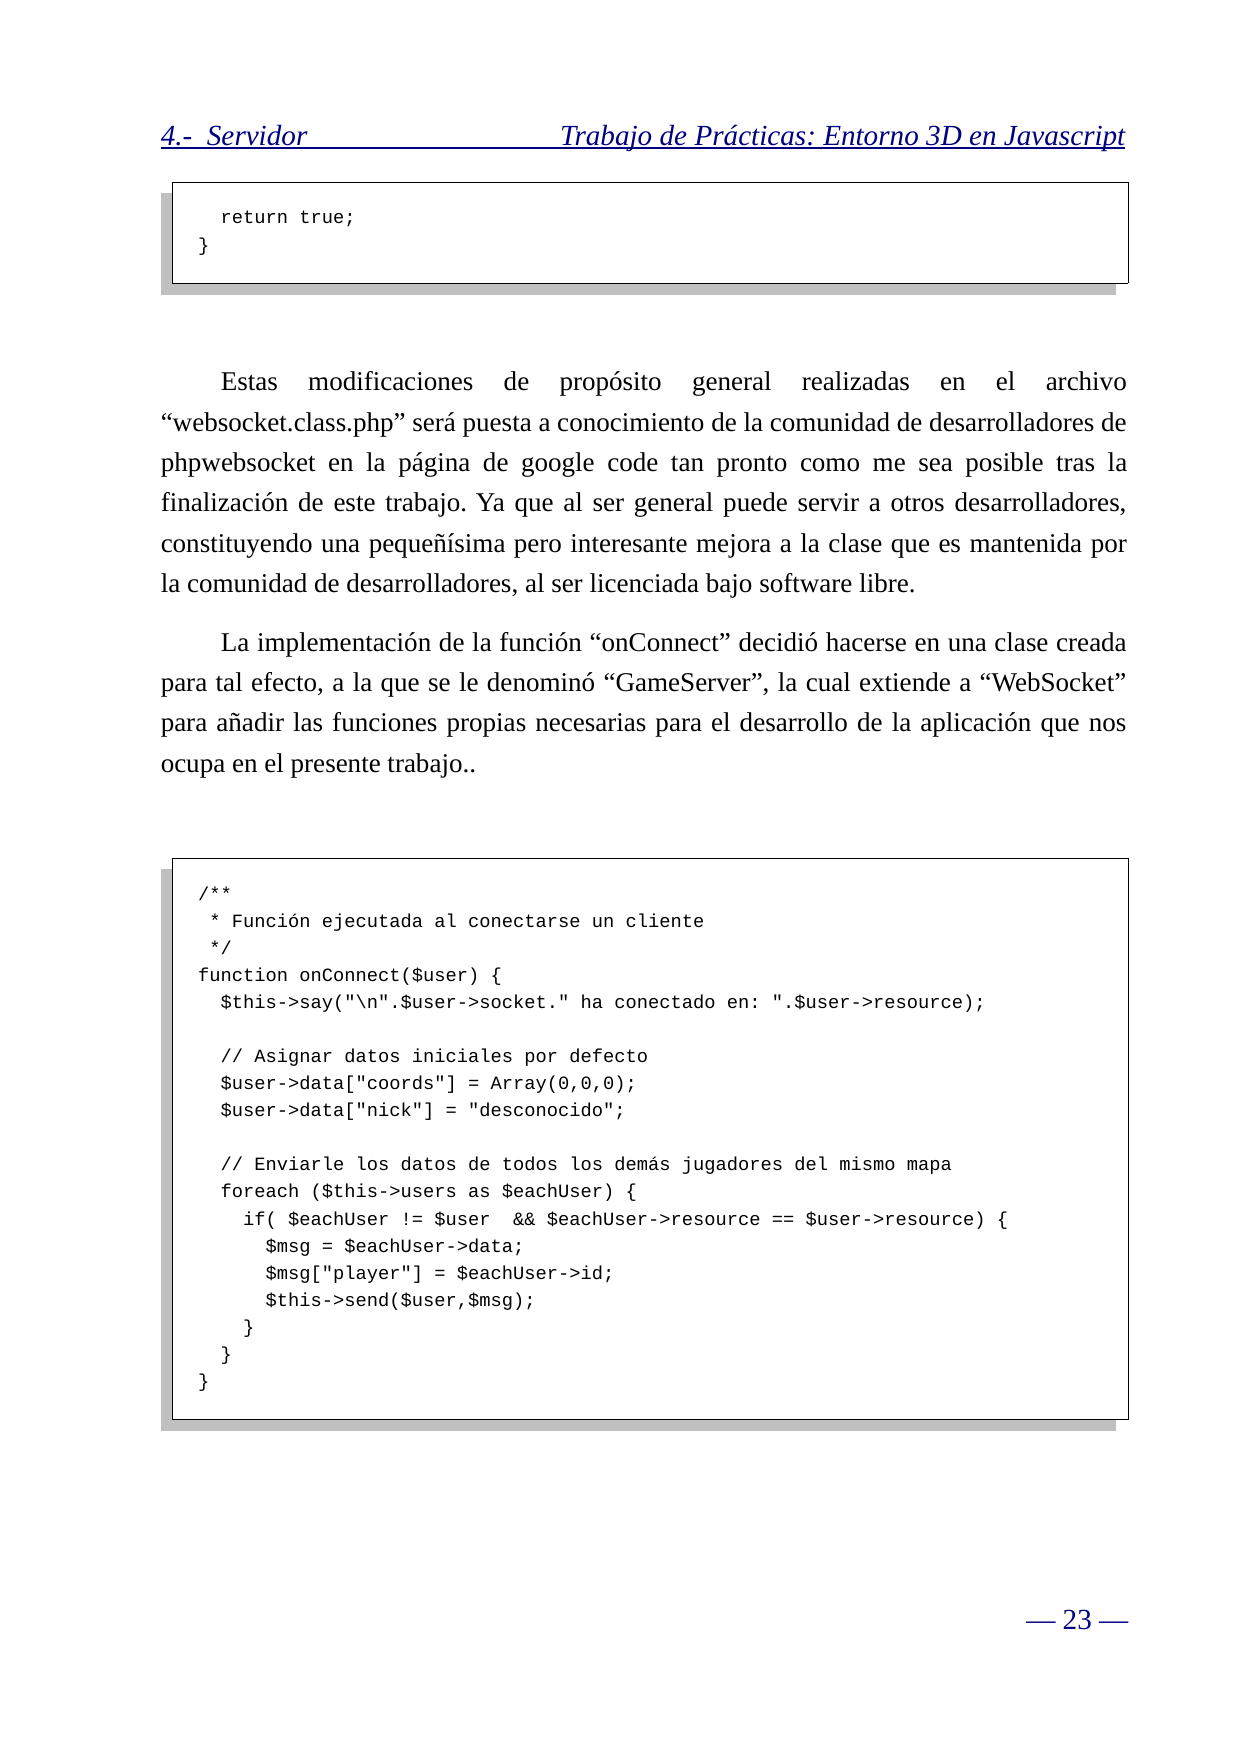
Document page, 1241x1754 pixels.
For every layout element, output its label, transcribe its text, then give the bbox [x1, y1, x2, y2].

text } [173, 1318, 1128, 1345]
text $msg["player"] = $eachUser->id; [173, 1237, 1128, 1264]
text $this->say("\n".$user->socket." ha conectado en: ".$user->resource); [173, 966, 1128, 993]
text * Función ejecutada al conectarse un cliente [173, 885, 1128, 912]
text $user->data["coords"] = Array(0,0,0); [173, 1047, 1128, 1074]
text $this->send($user,$msg); [173, 1264, 1128, 1291]
text Estas modificaciones de propósito general realizadas en el archivo “websocket.class.php” será puesta a conocimiento de la comunidad de desarrolladores de phpwebsocket en la página de google code tan pronto como me sea posible tras la finalización de este trabajo. Ya que al ser general puede servir a otros desarrolladores, constituyendo una pequeñísima pero interesante mejora a la clase que es mantenida por la comunidad de desarrolladores, al ser licenciada bajo software libre. [161, 365, 1128, 598]
text foreach ($this->users as $eachUser) { [173, 1156, 1128, 1183]
text La implementación de la función “onConnect” decidió hacerse en una clase creada para tal efecto, a la que se le denominó “GameServer”, la cual extiende a “WebSocket” para añadir las funciones propias necesarias para el desarrollo de la aplicación que nos ocupa en el presente trabajo.. [161, 626, 1128, 778]
text $user->data["nick"] = "desconocido"; [173, 1074, 1128, 1101]
text if( $eachUser != $user && $eachUser->resource == $user->resource) { [173, 1183, 1128, 1210]
text } [173, 1291, 1128, 1318]
text // Enviarle los datos de todos los demás jugadores del mismo mapa [173, 1128, 1128, 1156]
text // Asignar datos iniciales por defecto [173, 1020, 1128, 1047]
text function onConnect($user) { [173, 939, 1128, 966]
text */ [173, 912, 1128, 939]
text $msg = $eachUser->data; [173, 1210, 1128, 1237]
text } [173, 1345, 1128, 1419]
text } [173, 209, 1128, 283]
text return true; [173, 183, 1128, 209]
text /** [173, 859, 1128, 885]
